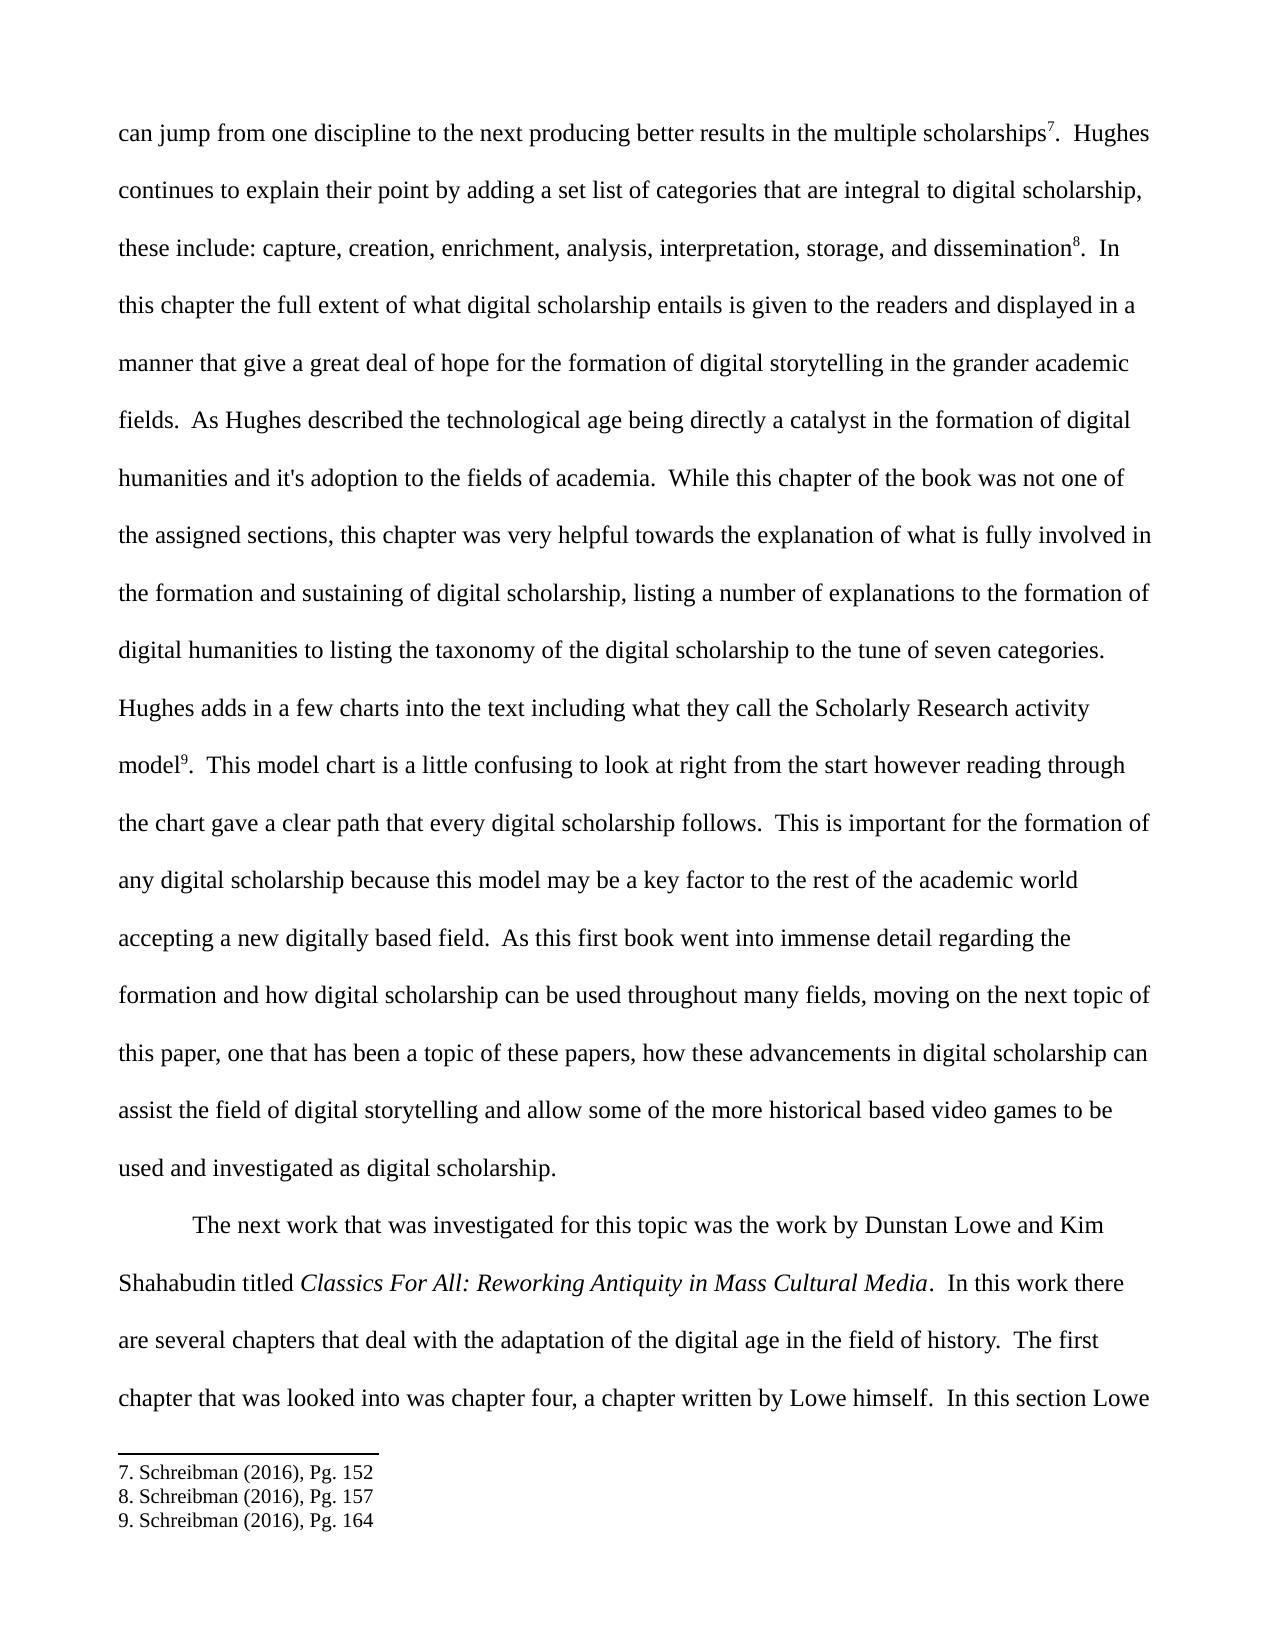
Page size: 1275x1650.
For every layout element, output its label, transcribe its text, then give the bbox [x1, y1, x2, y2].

text can jump from one discipline to the next producing better results in the multiple scholarships. Hughes continues to explain their point by adding a set list of categories that are integral to digital scholarship, these include: capture, creation, enrichment, analysis, interpretation, storage, and dissemination. In this chapter the full extent of what digital scholarship entails is given to the readers and displayed in a manner that give a great deal of hope for the formation of digital storytelling in the grander academic fields. As Hughes described the technological age being directly a catalyst in the formation of digital humanities and it's adoption to the fields of academia. While this chapter of the book was not one of the assigned sections, this chapter was very helpful towards the explanation of what is fully involved in the formation and sustaining of digital scholarship, listing a number of explanations to the formation of digital humanities to listing the taxonomy of the digital scholarship to the tune of seven categories. Hughes adds in a few charts into the text including what they call the Scholarly Research activity model. This model chart is a little confusing to look at right from the start however reading through the chart gave a clear path that every digital scholarship follows. This is important for the formation of any digital scholarship because this model may be a key factor to the rest of the academic world accepting a new digitally based field. As this first book went into immense detail regarding the formation and how digital scholarship can be used throughout many fields, moving on the next topic of this paper, one that has been a topic of these papers, how these advancements in digital scholarship can assist the field of digital storytelling and allow some of the more historical based video games to be used and investigated as digital scholarship. [118, 118, 1157, 1182]
text . Schreibman (2016), Pg. 164 [118, 1508, 1157, 1532]
text . Schreibman (2016), Pg. 157 [118, 1484, 1157, 1508]
text . Schreibman (2016), Pg. 152 [118, 1460, 1157, 1484]
text The next work that was investigated for this topic was the work by Dunstan Lowe and Kim Shahabudin titled Classics For All: Reworking Antiquity in Mass Cultural Media. In this work there are several chapters that deal with the adaptation of the digital age in the field of history. The first chapter that was looked into was chapter four, a chapter written by Lowe himself. In this section Lowe [118, 1211, 1157, 1412]
